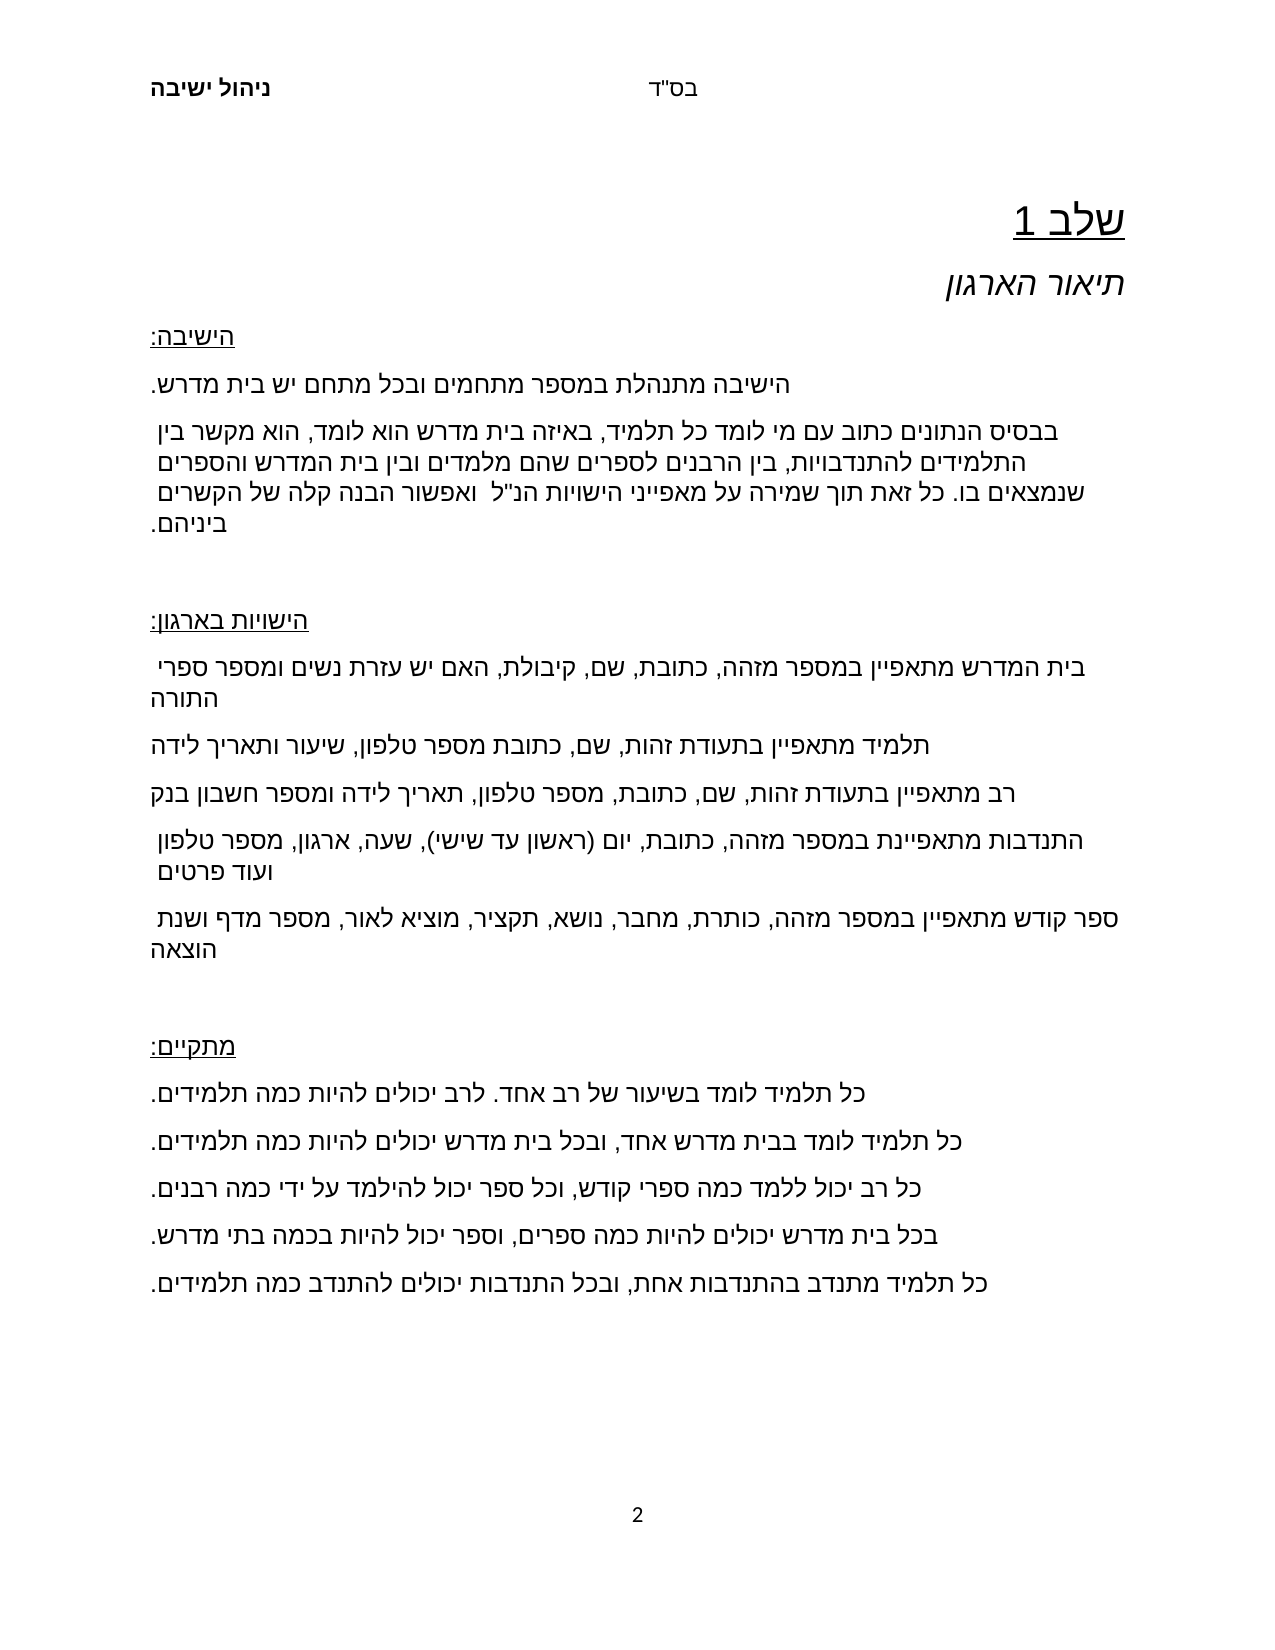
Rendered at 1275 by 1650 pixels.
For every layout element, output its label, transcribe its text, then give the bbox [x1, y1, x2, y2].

text כל תלמיד לומד בשיעור של רב אחד. לרב יכולים להיות כמה תלמידים. [150, 1079, 1125, 1108]
text כל רב יכול ללמד כמה ספרי קודש, וכל ספר יכול להילמד על ידי כמה רבנים. [150, 1174, 1125, 1203]
text תיאור הארגון [150, 264, 1125, 303]
text שלב 1 [150, 197, 1125, 244]
text בכל בית מדרש יכולים להיות כמה ספרים, וספר יכול להיות בכמה בתי מדרש. [150, 1221, 1125, 1250]
text מתקיים: [150, 1032, 1125, 1060]
text הישיבה: [150, 322, 1125, 351]
text כל תלמיד לומד בבית מדרש אחד, ובכל בית מדרש יכולים להיות כמה תלמידים. [150, 1126, 1125, 1155]
text בבסיס הנתונים כתוב עם מי לומד כל תלמיד, באיזה בית מדרש הוא לומד, הוא מקשר בין התלמידים להתנדבויות, בין הרבנים לספרים שהם מלמדים ובין בית המדרש והספרים שנמצאים בו. כל זאת תוך שמירה על מאפייני הישויות הנ"ל ואפשור הבנה קלה של הקשרים ביניהם. [150, 417, 1125, 538]
text התנדבות מתאפיינת במספר מזהה, כתובת, יום (ראשון עד שישי), שעה, ארגון, מספר טלפון ועוד פרטים [150, 826, 1125, 886]
text הישיבה מתנהלת במספר מתחמים ובכל מתחם יש בית מדרש. [150, 369, 1125, 398]
text כל תלמיד מתנדב בהתנדבות אחת, ובכל התנדבות יכולים להתנדב כמה תלמידים. [150, 1269, 1125, 1297]
text רב מתאפיין בתעודת זהות, שם, כתובת, מספר טלפון, תאריך לידה ומספר חשבון בנק [150, 779, 1125, 807]
text תלמיד מתאפיין בתעודת זהות, שם, כתובת מספר טלפון, שיעור ותאריך לידה [150, 731, 1125, 760]
text ספר קודש מתאפיין במספר מזהה, כותרת, מחבר, נושא, תקציר, מוציא לאור, מספר מדף ושנת הוצאה [150, 904, 1125, 964]
text בית המדרש מתאפיין במספר מזהה, כתובת, שם, קיבולת, האם יש עזרת נשים ומספר ספרי התורה [150, 653, 1125, 713]
text הישויות בארגון: [150, 606, 1125, 634]
